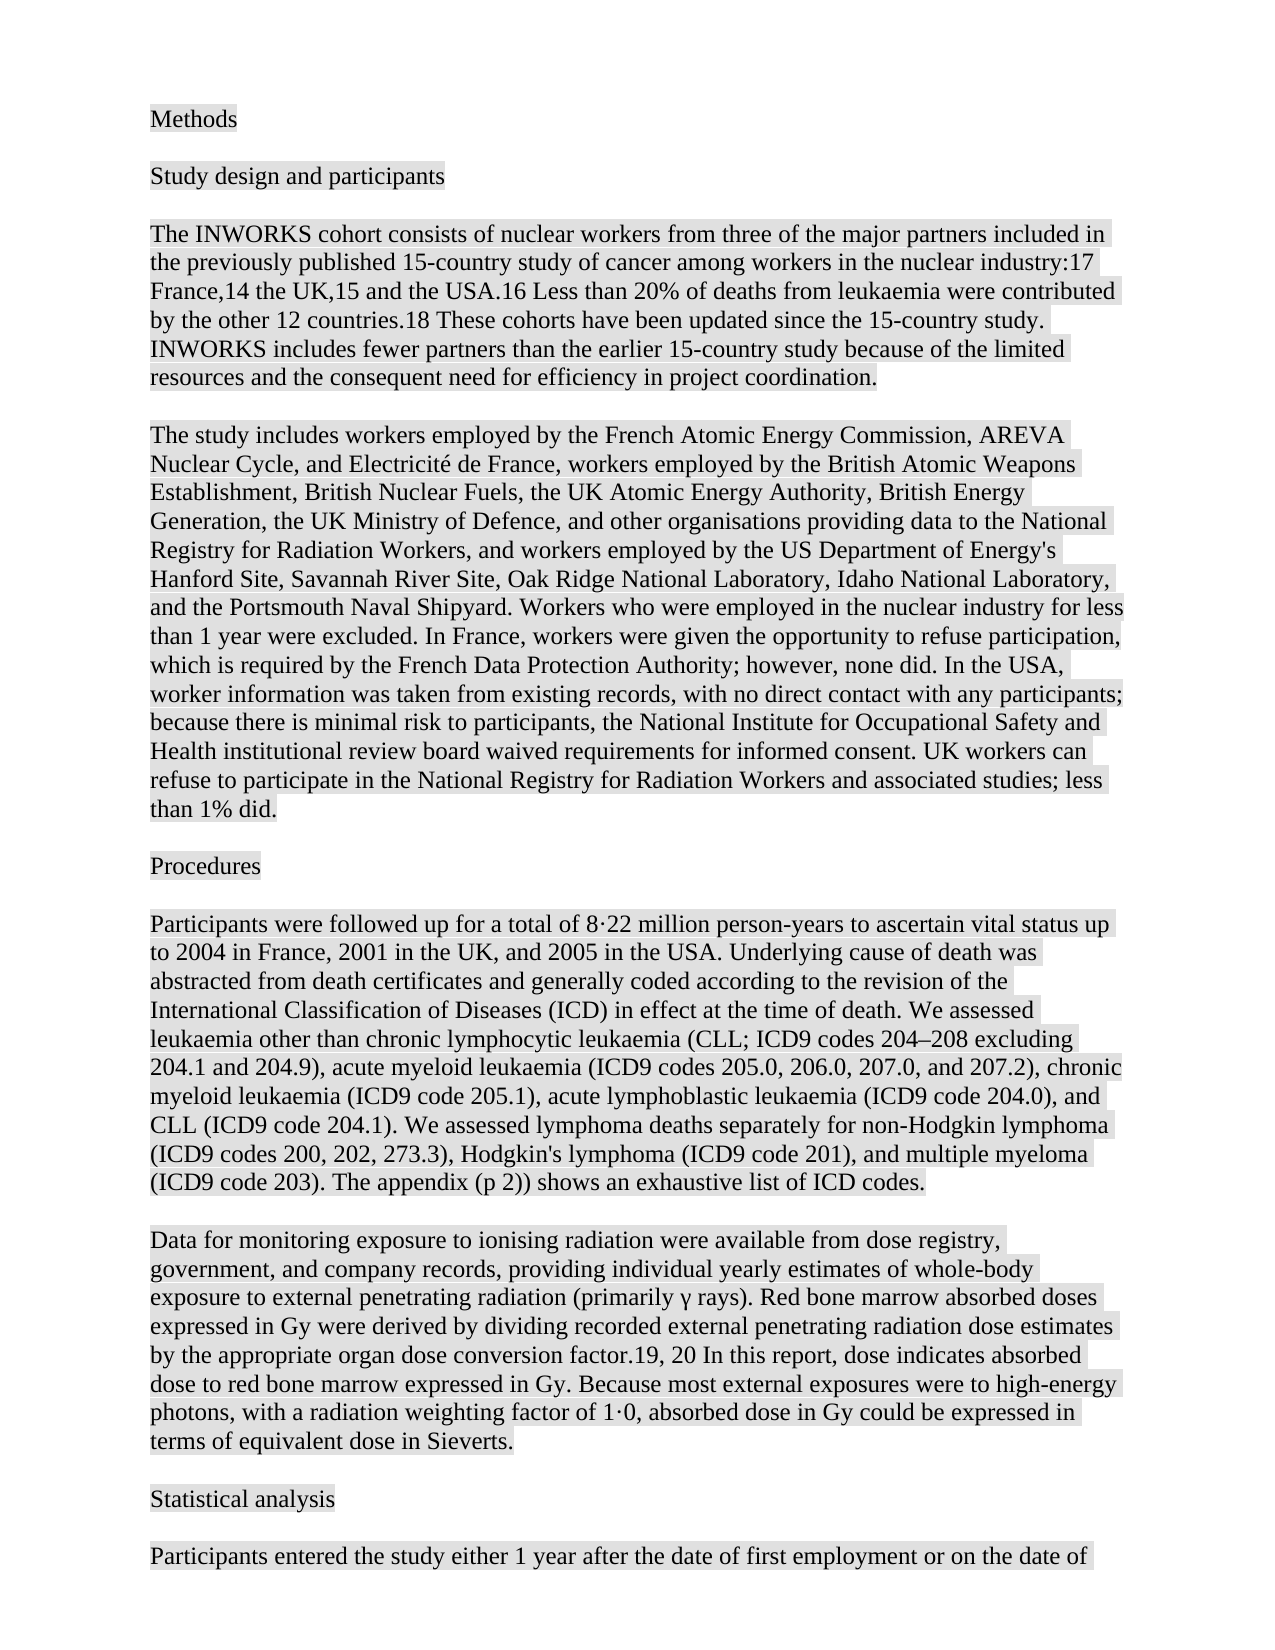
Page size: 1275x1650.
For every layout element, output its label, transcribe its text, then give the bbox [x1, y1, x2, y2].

text 謝謝軻明提供這篇研究。 Lancet 是英國一本著名醫學期刊。我怕有些人可能看不懂英文或看不習慣英文或是看不懂其中一些專業概念，本想做個簡單摘要，不過想想還是算了，算我怕了。我就把它剪下來，想看的自己看。只能剪文字，表格或圖片無法顯現。 這研究的暴露劑量是很低的，差不多只是所謂 "安全" 標準的十分之一。它的結論是這樣寫的： "血癌和低劑量輻射之間的正相關性，本研究提供了一個強烈證據。本研究再次確認一個有關輻射防護的重要原則，亦即應儘可能減少輻射暴露--特別是在病患方面，輻射之接觸，須確保利應大於弊之原則。" 其實巴勒網這版面上的討論根本都還沒有到這個層級來，我們只是在講一些再淺顯也不過的常識。常識自然是根本無須多說的，我們之所以說它，只是因為怎麼會有人做出違反常識的絕對宣稱。 在台灣，特別是近幾年來，反核成為一種政治正確，一種流行，一種根本不必用到大腦的立場，甚至變成一種思想忠貞檢查。每次看到市面上一些人或一些團體，充滿驕傲地張貼或懸掛一些反核標語，我就覺得很想吐，低級又低能，因為時下流行的反核人士們經常發神經胡說八道，把核能給妖魔化得一文不值。 但是，即便是擁核的一方，也不用擁到同樣胡說八道的地步來。當然，如果硬要那樣瞎掰，我也不知道還能說什麼，只能建議那就買一台x光機回家給全家人玩；因為，依照其所謂 "安全" 標準，每天照x光連續照50年也不會超標。 這事就這樣了，拜託各位 "安全輻射" 人士別再來這裏講一些傻話。你應該要聽懂人家究竟是在說什麼，而不是當成一種什麼立場在捍衛似的。 陳真 ===================== The Lancet Haematology Volume 2, No. 7, e276–e281, July 2015 Ionising radiation and risk of death from leukaemia and lymphoma in radiation-monitored workers (INWORKS): an international cohort study Dr Klervi Leuraud, PhDcorrespondenceemail, David B Richardson, PhD, Prof Elisabeth Cardis, PhD, Robert D Daniels, PhD, Michael Gillies, MSc, Jacqueline A O'Hagan, HNC, Ghassan B Hamra, PhD, Richard Haylock, PhD, Dominique Laurier, PhD, Monika Moissonnier, BSc, Mary K Schubauer-Berigan, PhD, Isabelle Thierry-Chef, PhD, Ausrele Kesminiene, MD Published Online: 21 June 2015 Open AccessArticle has an altmetric score of 653 DOI: http://dx.doi.org/10.1016/S2352-3026(15)00094-0 | Open access funded by Cancer Research UK Klervi Leuraud discusses a study reporting on the risk of developing leukaemia and lymphoma in workers monitored for radiation exposure. There is much uncertainty about the risks of leukaemia and lymphoma after repeated or protracted low-dose radiation exposure typical of occupational, environmental, and diagnostic medical settings. We quantified associations between protracted low-dose radiation exposures and leukaemia, lymphoma, and multiple myeloma mortality among radiation-monitored adults employed in France, the UK, and the USA. Methods We assembled a cohort of 308 297 radiation-monitored workers employed for at least 1 year by the Atomic Energy Commission, AREVA Nuclear Cycle, or the National Electricity Company in France, the Departments of Energy and Defence in the USA, and nuclear industry employers included in the National Registry for Radiation Workers in the UK. The cohort was followed up for a total of 8·22 million person-years. We ascertained deaths caused by leukaemia, lymphoma, and multiple myeloma. We used Poisson regression to quantify associations between estimated red bone marrow absorbed dose and leukaemia and lymphoma mortality. Findings Doses were accrued at very low rates (mean 1·1 mGy per year, SD 2·6). The excess relative risk of leukaemia mortality (excluding chronic lymphocytic leukaemia) was 2·96 per Gy (90% CI 1·17–5·21; lagged 2 years), most notably because of an association between radiation dose and mortality from chronic myeloid leukaemia (excess relative risk per Gy 10·45, 90% CI 4·48–19·65). Interpretation This study provides strong evidence of positive associations between protracted low-dose radiation exposure and leukaemia. Funding Centers for Disease Control and Prevention, Ministry of Health, Labour and Welfare of Japan, Institut de Radioprotection et de Sûreté Nucléaire, AREVA, Electricité de France, National Institute for Occupational Safety and Health, US Department of Energy, US Department of Health and Human Services, University of North Carolina, Public Health England. Introduction Although exposure to high-dose ionising radiation is rare outside of radiotherapy, repeated or protracted low-dose exposure has become increasingly common over the past 25 years.1 Occupational and environmental sources of radiation exposure are important; however, the largest contributor to this trend is medical radiation exposure. In 1982, the average yearly dose of ionising radiation from medical exposures was about 0·5 mGy per person in the USA; by 2006, it had increased to 3·0 mGy.2 A similar pattern exists in other high-income countries: use of diagnostic procedures involving radiation in the UK more than doubled over that period3 and more than tripled in Australia.4 Because ionising radiation is a carcinogen,5 its use in medical practice must be balanced against the risks associated with patient exposure.6 The primary basis for estimating cancer risks from ionising radiation exposures are epidemiological studies of Japanese survivors of the atomic bombings of Hiroshima and Nagasaki in August, 1945.7 Within a few years of the bombings there was evidence of an excess of leukaemia, predominantly myeloid subtypes, among the survivors.8, 9, 10, 11, 12 These findings helped to establish that ionising radiation causes leukaemia.13 However, this evidence mostly relates to acute high-dose exposure. The risks associated with protracted or repeated low-dose exposures are more relevant to the public and health practitioners. The International Nuclear WORKers Study (INWORKS) was done to strengthen the scientific basis for protecting people from low-dose protracted or intermittent radiation exposure. It included workers from France,14 the UK,15 and the USA16 who have been monitored for external exposure to radiation with personal dosimeters and followed up for up to 60 years after exposure. Here, we report data for leukaemia, lymphoma, and multiple myeloma mortality among participants of INWORKS. Evidence before this study Ionising radiation causes leukaemia. The primary quantitative basis for radiation protection standards comes from studies of populations exposed to acute, high doses of ionising radiation. Although previous studies of nuclear workers addressed leukaemia radiogenicity, questions remain about the size of the risk from protracted radiation exposure in occupational settings. Added value of this study We report a positive dose–response relationship between cumulative, external, protracted, low-dose exposure to ionising radiation, and subsequent death caused by leukeamia (excluding chronic lymphocytic leukaemia). The risk coefficient per unit dose was consistent with those derived from analyses of other populations exposed to higher radiation doses and dose rates. Implications of all the available evidence The present study provides strong evidence of a positive association between radiation exposure and leukaemia even for low-dose exposure. This finding shows the importance of adherence to the basic principles of radiation protection—to optimise protection to reduce exposures as much as reasonably achievable and—in the case of patient exposure—to justify that the exposure does more good than harm. Methods Study design and participants The INWORKS cohort consists of nuclear workers from three of the major partners included in the previously published 15-country study of cancer among workers in the nuclear industry:17 France,14 the UK,15 and the USA.16 Less than 20% of deaths from leukaemia were contributed by the other 12 countries.18 These cohorts have been updated since the 15-country study. INWORKS includes fewer partners than the earlier 15-country study because of the limited resources and the consequent need for efficiency in project coordination. The study includes workers employed by the French Atomic Energy Commission, AREVA Nuclear Cycle, and Electricité de France, workers employed by the British Atomic Weapons Establishment, British Nuclear Fuels, the UK Atomic Energy Authority, British Energy Generation, the UK Ministry of Defence, and other organisations providing data to the National Registry for Radiation Workers, and workers employed by the US Department of Energy's Hanford Site, Savannah River Site, Oak Ridge National Laboratory, Idaho National Laboratory, and the Portsmouth Naval Shipyard. Workers who were employed in the nuclear industry for less than 1 year were excluded. In France, workers were given the opportunity to refuse participation, which is required by the French Data Protection Authority; however, none did. In the USA, worker information was taken from existing records, with no direct contact with any participants; because there is minimal risk to participants, the National Institute for Occupational Safety and Health institutional review board waived requirements for informed consent. UK workers can refuse to participate in the National Registry for Radiation Workers and associated studies; less than 1% did. Procedures Participants were followed up for a total of 8·22 million person-years to ascertain vital status up to 2004 in France, 2001 in the UK, and 2005 in the USA. Underlying cause of death was abstracted from death certificates and generally coded according to the revision of the International Classification of Diseases (ICD) in effect at the time of death. We assessed leukaemia other than chronic lymphocytic leukaemia (CLL; ICD9 codes 204–208 excluding 204.1 and 204.9), acute myeloid leukaemia (ICD9 codes 205.0, 206.0, 207.0, and 207.2), chronic myeloid leukaemia (ICD9 code 205.1), acute lymphoblastic leukaemia (ICD9 code 204.0), and CLL (ICD9 code 204.1). We assessed lymphoma deaths separately for non-Hodgkin lymphoma (ICD9 codes 200, 202, 273.3), Hodgkin's lymphoma (ICD9 code 201), and multiple myeloma (ICD9 code 203). The appendix (p 2)) shows an exhaustive list of ICD codes. Data for monitoring exposure to ionising radiation were available from dose registry, government, and company records, providing individual yearly estimates of whole-body exposure to external penetrating radiation (primarily γ rays). Red bone marrow absorbed doses expressed in Gy were derived by dividing recorded external penetrating radiation dose estimates by the appropriate organ dose conversion factor.19, 20 In this report, dose indicates absorbed dose to red bone marrow expressed in Gy. Because most external exposures were to high-energy photons, with a radiation weighting factor of 1·0, absorbed dose in Gy could be expressed in terms of equivalent dose in Sieverts. Statistical analysis Participants entered the study either 1 year after the date of first employment or on the date of first dosimetric monitoring, whichever was later. In France, the national death registry recorded information on individual causes of death only since 1968; therefore, French workers entered follow-up on Jan 1, 1968, or later. Participants remained in the study until the earliest of date of death, date lost to follow-up, or end of follow-up. We estimated relative risk (RR) by a model of the form RR=1 + βd, generally used in studies of radiation effects,21 where d is the dose and β is an estimate of the excess relative risk (ERR; RR – 1) per unit dose; we derived likelihood-based CIs. All models were stratified by country, sex, calendar period (<1946, 1946–50…1996–2000, ≥2001), and age (<35, 35–39…70–74, ≥75); these potential confounders were selected a priori from a set of measured covariates. We also fitted linear-quadratic and pure-quadratic functions of dose and selected a model with Akaike information criterion.22 To allow for an induction and latency period between exposure to radiation and death, cumulative doses were lagged by 2 years for analyses of leukaemia mortality and by 10 years for analyses of lymphoma and multiple myeloma. These lag assumptions were chosen a priori. In sensitivity analyses we assessed a 10-year lag for analyses of leukaemia mortality and a 2-year lag for analyses of lymphoma and multiple myeloma, fitted models to restricted ranges of dose, and excluded workers with substantial doses from neutrons (ie, workers with recorded cumulative neutron doses exceeding 10% of the total equivalent dose for external radiation). To provide empirical support for the absence of confounding by socioeconomic status, we report supplementary analyses adjusted for socioeconomic status (based on job title: managers and engineers, administrative staff, skilled workers, unskilled workers, uncertain); and, to address concern about potential confounding by internal contamination, we report analyses adjusted for known or suspected internal radiation exposure. We did the analyses excluding one country at a time to assess the effect of a single country on overall results. Because the objective of most contemporary radiation epidemiological studies is to investigate the potential for an increased cancer risk in relation to radiation exposure, one-sided p values and corresponding 90% CIs are usually presented; we follow that convention here by reporting 90% CIs. All models were fitted with EPICURE software.23 Role of the funding source The funders had no role in study design, data analysis, data interpretation, or writing of the report. AREVA and Électricité de France provided historical occupational data and individual monitoring data for part of the French cohort. KL, DBR, and MM had full access to all the data in the study. KL and DBR had final responsibility for the decision to submit for publication. Results We assembled a cohort of 308 297 radiation-monitored workers. Table 1 shows the characteristics of the study population. Mean follow-up was 27 years (SD 12) and nearly 22% of the workers were deceased at the end of follow-up. Mean cumulative dose was 16 mGy. The median was 2·1 mGy (IQR 0·3–11·7), with a tenth percentile of 0·0 mGy and a 90th percentile of 40·8 mGy (appendix p 1). The mean yearly dose was 1·1 mGy (SD 2·6). Table 1 Characteristics of individuals included in INWORKS Table Thumbnail. Opens Table in new tab. Data are n (%) unless stated otherwise. We recorded 531 deaths caused by leukaemia excluding CLL, 814 caused by lymphoma, and 293 caused by multiple myeloma. 281 (53%) of 531 deaths caused by leukaemia excluding CLL occurred in people who had accrued less than 5 mGy (appendix p 3). The RR of death caused by leukaemia excluding CLL by categories of cumulative dose showed a substantial risk for cumulative dose above 200 mGy (appendix p 3). The estimated ERR of mortality caused by leukaemia excluding CLL was 2·96 per Gy (90% CI 1·17–5·21; table 2). The trend in the ERR of leukaemia excluding CLL with dose was well described by a simple linear function of cumulative dose; inclusion of a higher order polynomial function (ie, a linear-quadratic or pure-quadratic function of dose) did not substantially improve the model fit (the Akaike information criterion was lowest for the pure-quadratic model but only differed by 0·3 from that of the linear model; data not shown). The ERR of leukaemia excluding CLL was not attenuated when restricted to doses of less than 300 mGy or less than 100 mGy (figure); however, 90% CIs were much wider when based on data for the restricted dose range. Table 2 ERR per Gy of cumulative red bone marrow dose for causes of death Table Thumbnail. Opens Table in new tab. ERR estimated with a linear model stratified by country, calendar period, sex, and age. NE lower CI bound could not be estimated because it was on the boundary of the parameter space (−1/maximum dose). 14 deaths were assigned ICD9 code 204.9 (lymphoid leukaemia, unspecified) and one death was assigned ICD9 code 202.9 (other and unspecified malignant neoplasms of lymphoid, haemopoietic, and related tissue) were excluded from the cause-specific analyses. *2-year lagged cumulative dose. †10-year lagged cumulative dose. ERR=excess relative risk. CLL=chronic lymphocytic leukaemia. NE=not estimable. Thumbnail image of Figure. Opens large image Figure Relative risk of leukaemia excluding chronic lymphocytic leukaemia associated with 2-year lagged cumulative red bone marrow dose The lines are the fitted linear dose–response model and the shading represents the 90% CIs. We assessed the associations between cumulative dose and subtypes of leukaemia. We detected positive associations for chronic myeloid leukaemia, acute myeloid leukaemia, and acute lymphoblastic leukaemia; the association was largest for chronic myeloid leukaemia (table 2). Associations also were positive but highly imprecise for Hodgkin's lymphoma, non-Hodgkin lymphoma, and multiple myeloma with CIs that spanned zero (table 2). The association between radiation dose and CLL mortality was negative (table 2). Alternative lag assumptions resulted in little change in the ERR per Gy (appendix p 4). When adjusting the ERR model for socioeconomic status, the ERR per Gy was practically unchanged for leukaemia excluding CLL and for chronic myeloid leukaemia (appendix p 5). Similarly, adjustment for internal radiation contamination had little effect (appendix p 5). We assessed the effect of excluding people who had recorded neutron exposures; we showed a positive association for leukaemia excluding CLL (ERR per Gy 4·19, 90% CI 1·42–7·80, 453 deaths) and chronic myeloid leukaemia (ERR per Gy 9·55, 90% CI 2·39–21·7, 79 deaths). To assess whether any single country substantially affected the results, we assessed radiation-mortality associations excluding one country at a time (appendix p 6). The estimated ERR per Gy for leukaemia excluding CLL was 2·95 (90% CI 1·13–5·24) when excluding France, 2·32 (0·03–5·33) when excluding the UK, and 3·68 (1·09–7·29) when excluding the USA (appendix p 6). For multiple myeloma and Hodgkin's lymphoma, the associations could not be estimated when excluding the USA, but the multiple myeloma was positive when excluding the UK (ERR per Gy 3·32 [90% CI 0·27–7·64]). Discussion We showed a positive association between cumulative dose of ionising radiation and death caused by leukaemia (excluding CLL) among adults who were typically exposed to low doses. The association was greatest for chronic myeloid leukaemia, with positive but imprecise dose–response for deaths caused by acute myeloid leukaemia, acute lymphoblastic leukaemia, Hodgkin's lymphoma, non-Hodgkin lymphoma, and multiple myeloma. The estimated association between cumulative radiation dose with a 2-year exposure lag assumption and death caused by leukaemia excluding CLL was similar in size and precision to the linear dose–response estimate for male atomic bomb survivors exposed between the ages of 20 and 60 years (ERR at 1 Sv 2·63, 90% CI 1·50–4·27).14 Although based on a substantially lower dose distribution than in analyses of atomic bomb survivors, typically with very low doses accrued over a long period, the similar size of the associations supports contemporary estimates of risk of leukaemia after adult exposure to radiation. This is notable because our estimates were not extrapolated from data for acute exposures. In previous analyses of cancer among workers in 15 countries,18 the association between mortality for leukaemia excluding CLL and cumulative radiation dose with a 2-year exposure lag assumption (ERR per Sv 1·93, 90% CI <0–7·14) was smaller and much less precise than the estimate we obtained in our pooled analysis of three countries. The gain in precision is a result of the larger number of deaths from leukaemia excluding CLL in INWORKS (n=531) compared to the earlier study (n=196), because of longer follow-up (mean follow-up in INWORKS was 27 years vs 13 years in the 15-country study17) and the enlargement of the French, UK, and US cohorts compared with previous analyses.14, 15, 16 Moreover, the 15-country study excluded people with potential exposures from neutron and internal contamination. In our study, we included 127 deaths caused by leukaemia excluding CLL for workers with potential exposure to neutron and internal contamination. Similarly, the risk estimate for non-Hodgkin lymphoma in the INWORKS study was more precise than the estimate reported in the 15-country study,24 again because the present study included more deaths (248 in the 15-country study, 710 in the present study). The CIs do not overlap for estimated associations between radiation dose and death caused by acute and chronic myeloid leukaemia; a formal test of heterogeneity in associations by leukaemia subtype would require a joint modelling approach and was not used here. We did not find any effect of a single country on the estimated association for leukaemia excluding CLL. For multiple myeloma, the association was significantly positive when only the UK data were excluded, suggesting a possible heterogeneity in the risk pattern between the three cohorts. Schubauer-Berigan and colleagues16 reported a significant increased risk of multiple myeloma mortality associated with dose in their analysis of the USA cohort (ERR per 10 mSv 3·9, 90% CI 0·6–9·6), whereas no significant dose-related excess was detected in the third analysis of the UK National Registry for Radiation Workers (although a significant excess risk was recorded in an analysis of incidence).15 Multiple myeloma has a potentially long period of development of up to 20 years. The older age at the end of follow-up in the USA cohort might explain the heterogeneity. We tried to reduce uncertainties in dose estimates that could bias dose–response analyses.20 Nevertheless, occupational radiation dose estimates are prone to measurement error; consequently, exposure misclassification is an unavoidable study limitation. Outcome misclassification is also a potential concern in studies that rely on death certificates for classification of leukaemia and lymphoma by subtype. This concern is well known for CLL, for which incidence studies seem more appropriate.25, 26, 27, 28 Poor sensitivity and imperfect specificity of death certificates might reduce statistical precision and induce bias in analyses of subtypes. However, death certificate information remains a valuable resource for this type of cohort investigation. There are few potential confounders of the associations under study. For example, smoking causes myeloid leukaemia;29, 30 however, the size of this association is relatively small31 and therefore would require large differences in smoking across levels of cumulative dose to cause substantial confounding of the radiation–leukaemia association. Moreover, adjusting risk analyses by socioeconomic status would reduce substantial confounding by smoking.32 Adjustment for socioeconomic status resulted in little change in the risk estimate for leukaemia excluding CLL. Exposure of nuclear workers to other causes of leukaemia such as benzene29, 30 cannot be excluded as a potential source of bias, even though benzene was not widely used in the nuclear industry. In a previous analysis of US nuclear workers, Schubauer-Berigan and coworkers33 reported weak evidence of confounding by benzene exposure when analysing leukaemia risk associated with external radiation exposure. Benzene exposure could not be assessed for the INWORKS study. Internal exposures to radionuclides—notably uranium and plutonium—occurred at the study sites, and we did not evaluate doses from these intakes. However, our sensitivity analyses showed that internal contamination might have little effect on the relation between external radiation exposure and leukaemia risk. These results are consistent with the conclusions of Shilnikova and colleagues,34 who reported no indication of any effect of internal contamination on leukaemia mortality among nuclear workers, whereas the risk of leukaemia was positively associated with external γ-ray exposure. Medical workers are also exposed to low doses of external γ-rays or x-rays. No study has provided estimates of leukaemia risk for medical workers because accurate historical dosimetry data are not available for these populations.35 Liu and colleagues36 estimated mortality in a cohort of 90 268 USA radiological technologists. They reported that the leukaemia risk was doubled for technologists who had worked for more than 30 years compared with those who had worked for less than 10 years, but the cohort did not provide any information about doses received by the workers. In summary, this study provides strong evidence of an association between protracted low dose radiation exposure and leukaemia mortality. At present, radiation protection systems are based on a model derived from acute exposures, and assumes that the risk of leukaemia per unit dose progressively diminishes at lower doses and dose rates.37 Our results provide direct estimates of risk per unit of protracted dose in ranges typical of environmental, diagnostic medical, and occupational exposure. Contributors DBR and AK had the idea for the study. DBR, AK, EC, RDD, MG, JAO'H, GBH, RH, KL, DL, MKS-B, and IT-C designed the study. KL and DL worked on provision of the French data, MKS-B and RDD worked on provision of the US data, MG, JAO'H, and RH worked on provision of the UK data. MM managed, processed, and analysed the data. IT-C analysed and assessed dosimetry data. KL did the statistical analysis. KL and DBR wrote the initial draft of the report, which was revised and approved by all authors. Declaration of interests We declare no competing interests. Acknowledgments This work was partly funded by the Centers for Disease Control and Prevention ( 5R03 0H010056-02 ) and the Ministry of Health, Labour and Welfare of Japan (GA No 2012-02-21-01 ). The construction of the French cohort was realised by the Institut de Radioprotection et de Sûreté Nucléaire, with partial funding from AREVA and Electricité de France. The Institut de Radioprotection et de Sûreté Nucléaire thanks all people from the French Atomic Energy Commission, AREVA, and Electricité de France who cooperated in the elaboration of the French cohort. For the US contribution, funding was provided by the National Institute for Occupational Safety and Health, by the US Department of Energy through an agreement with the US Department of Health and Human Services, and through a grant received by the University of North Carolina from the National Institute for Occupational Safety and Health ( R03 OH-010056 ). The construction of the UK cohort was undertaken by Public Health England who operate the UK's National Registry for Radiation Workers. Public Health England thank all of the organisations and individuals participating in the National Registry for Radiation Workers for their cooperation, and the National Registry for Radiation Workers steering group for their continued support. The findings and conclusions in this report are those of the authors and do not necessarily represent the views of the National Institute for Occupational Safety and Health. Klervi Leuraud discusses a study reporting on the risk of developing leukaemia and lymphoma in workers monitored for radiation exposure. References United Nations Scientific Committee on the Effects of Atomic Radiation. UNSCEAR 2008 Report to the General Assembly. Sources and effects of ionizing radiation. Vol I. Annex A: Medical radiation exposures. United Nations, New York; 2010 Mettler, FA Jr, Thomadsen, BR, Bhargavan, M et al. Medical radiation exposure in the U.S. in 2006: preliminary results. Health Phys. 2008; 95: 502–507 Committee on Medical Aspects of Radiation in the Environment. COMARE's 16th report: review of radiation dose issues from the use of CT in the UK. London, 2014. Brady, Z, Cain, TM, and Johnston, PN. Paediatric CT imaging trends in Australia. J Med Imaging Radiat Oncol. 2011; 55: 132–142 View in Article | CrossRef | PubMed | Scopus (23) IARC. in: A review of human carcinogens. Vol 100D. International Agency for Research on Cancer Press, Lyon; 2012 View in Article Pearce, MS, Salotti, JA, Little, MP et al. Radiation exposure from CT scans in childhood and subsequent risk of leukaemia and brain tumours: a retrospective cohort study. Lancet. 2012; 380: 499–505 View in Article | Summary | Full Text | Full Text PDF | PubMed | Scopus (814) United Nations Scientific Committee on the Effects of Atomic Radiation. UNSCEAR 2010 Report to the General Assembly. Summary of low-dose radiation effects on health. United Nations, New York; 2011 View in Article Folley, JH, Borges, W, and Yamawaki, T. Incidence of leukemia in survivors of the atomic bomb in Hiroshima and Nagasaki, Japan. Am J Med. 1952; 13: 311–321 View in Article | Summary | Full Text PDF | PubMed Preston, DL, Shimizu, Y, Pierce, DA, Suyama, A, and Mabuchi, K. Studies of mortality of atomic bomb survivors. Report 13: Solid cancer and noncancer disease mortality: 1950–1997. Radiat Res. 2003; 160: 381–407 View in Article | CrossRef | PubMed | Scopus (180) Richardson, D, Sugiyama, H, Nishi, N et al. Ionizing radiation and leukemia mortality among Japanese atomic bomb survivors, 1950-2000. Radiat Res. 2009; 172: 368–382 View in Article | CrossRef | PubMed | Scopus (49) Hsu, WL, Preston, DL, Soda, M et al. The incidence of leukemia, lymphoma and multiple myeloma among atomic bomb survivors: 1950-2001. Radiat Res. 2013; 179: 361–382 View in Article | CrossRef | PubMed | Scopus (58) Ozasa, K, Shimizu, Y, Suyama, A et al. Studies of the mortality of atomic bomb survivors, report 14, 1950–2003: an overview of cancer and noncancer diseases. Radiat Res. 2012; 177: 229–243 View in Article | CrossRef | PubMed | Scopus (43) IARC. in: Ionizing radiation, part 1: x- and gamma-radiation, and neutrons. Vol 75. International Agency for Research on Cancer Press, Lyon; 2000 View in Article Metz-Flamant, C, Laurent, O, Samson, E et al. Mortality associated with chronic external radiation exposure in the French combined cohort of nuclear workers. Occup Environ Med. 2013; 70: 630–638 View in Article | CrossRef | PubMed | Scopus (17) Muirhead, CR, O'Hagan, JA, Haylock, RGE et al. Mortality and cancer incidence following occupational radiation exposure: third analysis of the National Registry for Radiation Workers. Br J Cancer. 2009; 100: 206–212 View in Article | CrossRef | PubMed | Scopus (179) Schubauer-Berigan, MK, Daniels, RD, Bertke, SJ, Tseng, C-Y, and Richardson, DB. Cancer mortality through 2005 among a pooled cohort of U.S. nuclear workers exposed to external ionizing radiation. Radiat Res. 2015; (published online May 26. DOI:10.1667.RR13988.1) View in Article Vrijheid, M, Cardis, E, Blettner, M et al. The 15-country collaborative study of cancer risk among radiation workers in the nuclear industry: design, epidemiological methods and descriptive results. Radiat Res. 2007; 167: 361–379 View in Article | CrossRef | PubMed | Scopus (67) Cardis, E, Vrijheid, M, Blettner, M et al. Risk of cancer after low doses of ionising radiation - retrospective cohort study in 15 countries. BMJ. 2005; 331: 77–80 View in Article | CrossRef | PubMed | Scopus (307) International Commission on Radiological Protection. Conversion coefficients for radiological protection quantities for external radiation exposures. ICRP Publication 116. Ann ICRP. 2010; 40: 1–257 View in Article Thierry-Chef, I, Richardson, DB, Daniels, RD et al. Dose estimation for a study of nuclear workers in France, the United Kingdom and the United States of America: methods for the International Nuclear Workers Study (INWORKS). Radiat Res. 2015; DOI: http://dx.doi.org/10.1667/RR14006.1 (published online May 26.) View in Article | CrossRef | PubMed | Scopus (4) National Research Council Committee to Assess Health Risks from Exposure to Low Levels of Ionizing Radiation. Health risks from exposure to low levels of ionizing radiation. BEIR VII Phase 2. National Academies Press, Washington, DC; 2007 View in Article Burnham, KP and Anderson, DR. Multimodel inference: understanding AIC and BIC in model selection. Sociol Methods Res. 2004; 33: 261–304 View in Article | CrossRef | Scopus (2040) Preston, DL, Lubin, JH, Pierce, DA, and McConney, ME. Epicure user's guide. Hirosoft International, Seattle; 1993 View in Article Cardis, E, Vrijheid, M, Blettner, M et al. The 15-country collaborative study of cancer risk among radiation workers in the nuclear industry: estimates of radiation-related cancer risks. Radiat Res. 2007; 167: 396–416 View in Article | CrossRef | PubMed | Scopus (347) Richardson, DB, Wing, S, Schroeder, J, Schmitz-Feuerhake, I, and Hoffmann, W. Ionizing radiation and chronic lymphocytic leukemia. Environ Health Perspect. 2005; 113: 1–5 View in Article | CrossRef | PubMed | Scopus (44) Linet, MS, Schubauer-Berigan, MK, Weisenburger, DD et al. Chronic lymphocytic leukaemia: An overview of aetiology in light of recent developments in classification and pathogenesis. Br J Haematol. 2007; 139: 672–686 View in Article | CrossRef | PubMed | Scopus (43) Silver, SR, Hiratzka, SL, Schubauer-Berigan, MK, and Daniels, RD. Chronic lymphocytic leukemia radiogenicity: a systematic review. Cancer Causes Control. 2007; 18: 1077–1093 View in Article | CrossRef | PubMed | Scopus (10) Vrijheid, M, Cardis, E, Ashmore, P et al. Ionizing radiation and risk of chronic lymphocytic leukemia in the 15-country study of nuclear industry workers. Radiat Res. 2008; 170: 661–665 View in Article | CrossRef | PubMed | Scopus (23) Cogliano, VJ, Baan, R, Straif, K et al. Preventable exposures associated with human cancers. J Natl Cancer Inst. 2011; 103: 1827–1839 View in Article | CrossRef | PubMed | Scopus (107) Eastmond, DA, Keshava, N, and Sonawane, B. Lymphohematopoietic cancers induced by chemicals and other agents and their implications for risk evaluation: an overview. Mutat Res Rev Mutat Res. 2014; 761: 40–64 View in Article | CrossRef | Scopus (3) Vineis, P, Alavanja, M, Buffler, P et al. Tobacco and cancer: recent epidemiological evidence. J Natl Cancer Inst. 2004; 96: 99–106 View in Article | CrossRef | PubMed Richardson, DB, Laurier, D, Schubauer-Berigan, MK, Tchetgen, ET, and Cole, SR. Assessment and indirect adjustment for confounding by smoking in cohort studies using relative hazards models. Am J Epidemiol. 2014; 180: 933–940 View in Article | CrossRef | PubMed | Scopus (4) Schubauer-Berigan, MK, Daniels, RD, Fleming, DA et al. Risk of chronic myeloid and acute leukemia mortality after exposure to ionizing radiation among workers at four U.S. nuclear weapons facilities and a nuclear Naval Shipyard. Radiat Res. 2007; 167: 222–232 View in Article | CrossRef | PubMed | Scopus (30) Shilnikova, NS, Preston, DL, Ron, E et al. Cancer mortality risk among workers at the Mayak nuclear complex. Radiat Res. 2003; 159: 787–798 View in Article | CrossRef | PubMed | Scopus (93) Linet, MS, Kim, KP, Miller, DL, Kleinerman, RA, Simon, SL, and De Gonzalez, AB. Historical review of occupational exposures and cancer risks in medical radiation workers. Radiat Res. 2010; 174: 793–808 View in Article | CrossRef | PubMed | Scopus (48) Liu, JJ, Freedman, DM, Little, MP et al. Work history and mortality risks in 90 268 US radiological technologists. Occup Environ Med. 2014; 71: 819–835 View in Article | CrossRef | PubMed | Scopus (4) International Commission on Radiological Protection. The 2007 Recommendations of the International Commission on Radiological Protection. ICRP publication 103. Ann ICRP. 2007; 37: 1–332 View in Article [150, 75, 1125, 1570]
